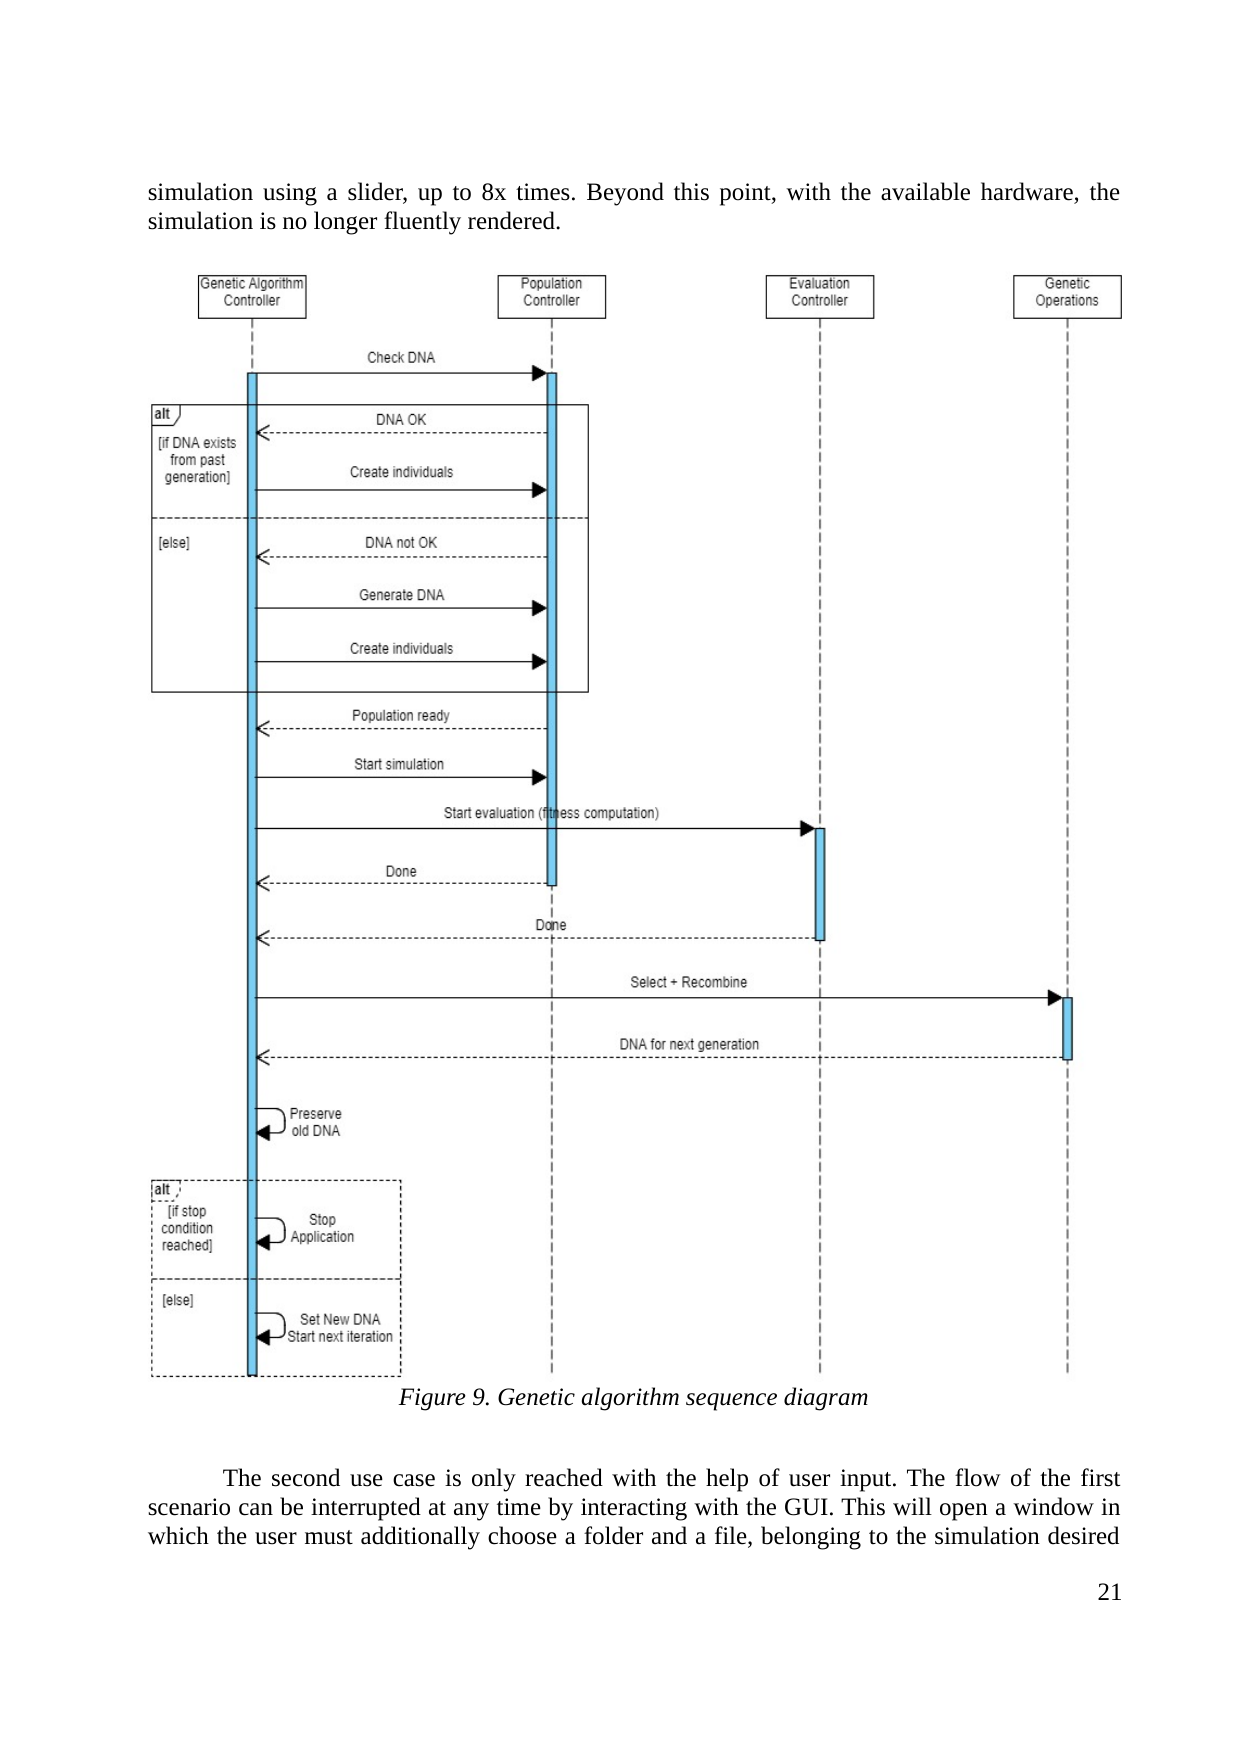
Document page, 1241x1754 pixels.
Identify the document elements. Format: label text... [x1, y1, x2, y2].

text The second use case is only reached with the help of user input. The flow of the first scenario can be interrupted at any time by interacting with the GUI. This will open a window in which the user must additionally choose a folder and a file, belonging to the simulation desired [148, 1463, 1122, 1549]
text simulation using a slider, up to 8x times. Beyond this point, with the available hardware, the simulation is no longer fluently rendered. [148, 177, 1122, 234]
text Figure 9. Genetic algorithm sequence diagram [148, 1382, 1122, 1411]
